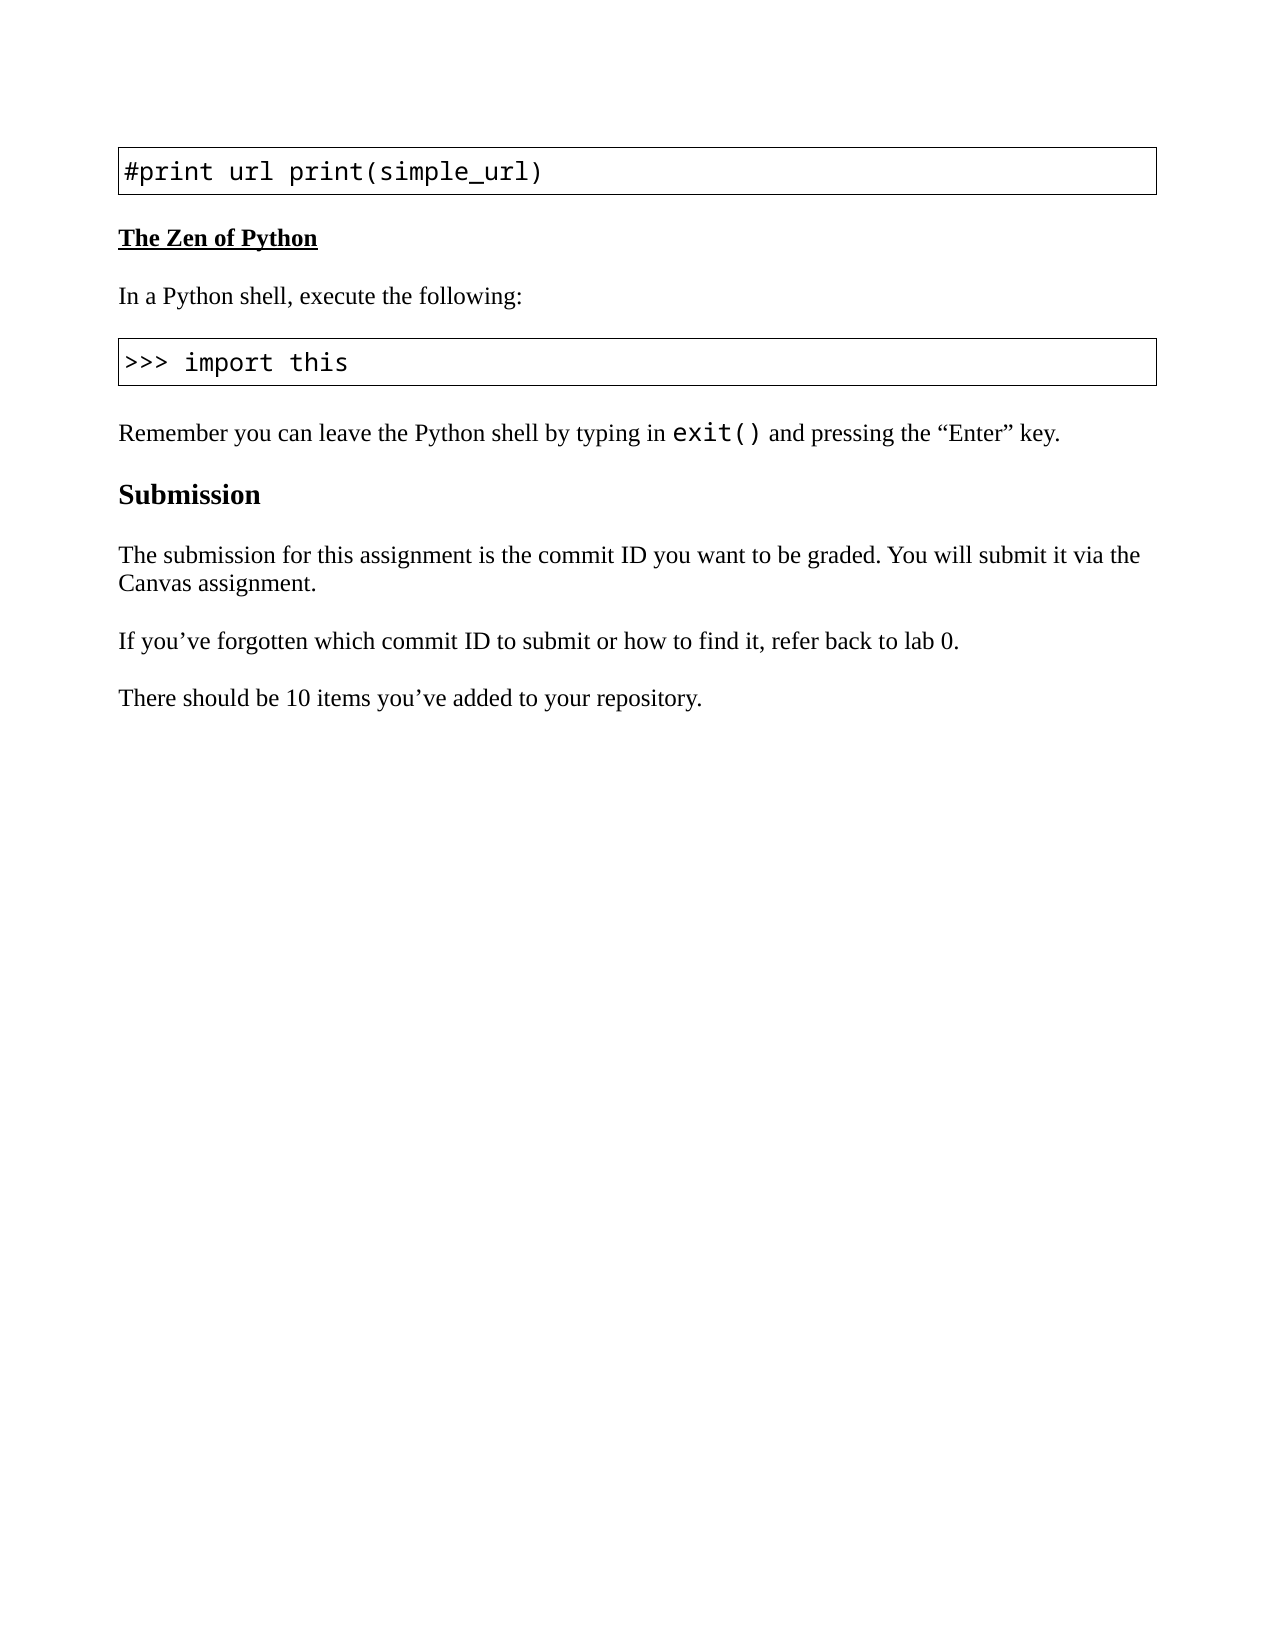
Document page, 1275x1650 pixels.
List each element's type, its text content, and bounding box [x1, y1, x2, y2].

text Remember you can leave the Python shell by typing in exit() and pressing the “Enter” key. [118, 414, 1157, 449]
table_header #print url print(simple_url) [119, 148, 1156, 193]
text In a Python shell, execute the following: [118, 281, 1157, 309]
text The submission for this assignment is the commit ID you want to be graded. You will submit it via the Canvas assignment. [118, 540, 1157, 597]
text There should be 10 items you’ve added to your repository. [118, 683, 1157, 712]
text Submission [118, 477, 1157, 511]
table_header >>> import this [119, 339, 1156, 385]
text If you’ve forgotten which commit ID to submit or how to find it, refer back to lab 0. [118, 626, 1157, 655]
text The Zen of Python [118, 223, 1157, 252]
